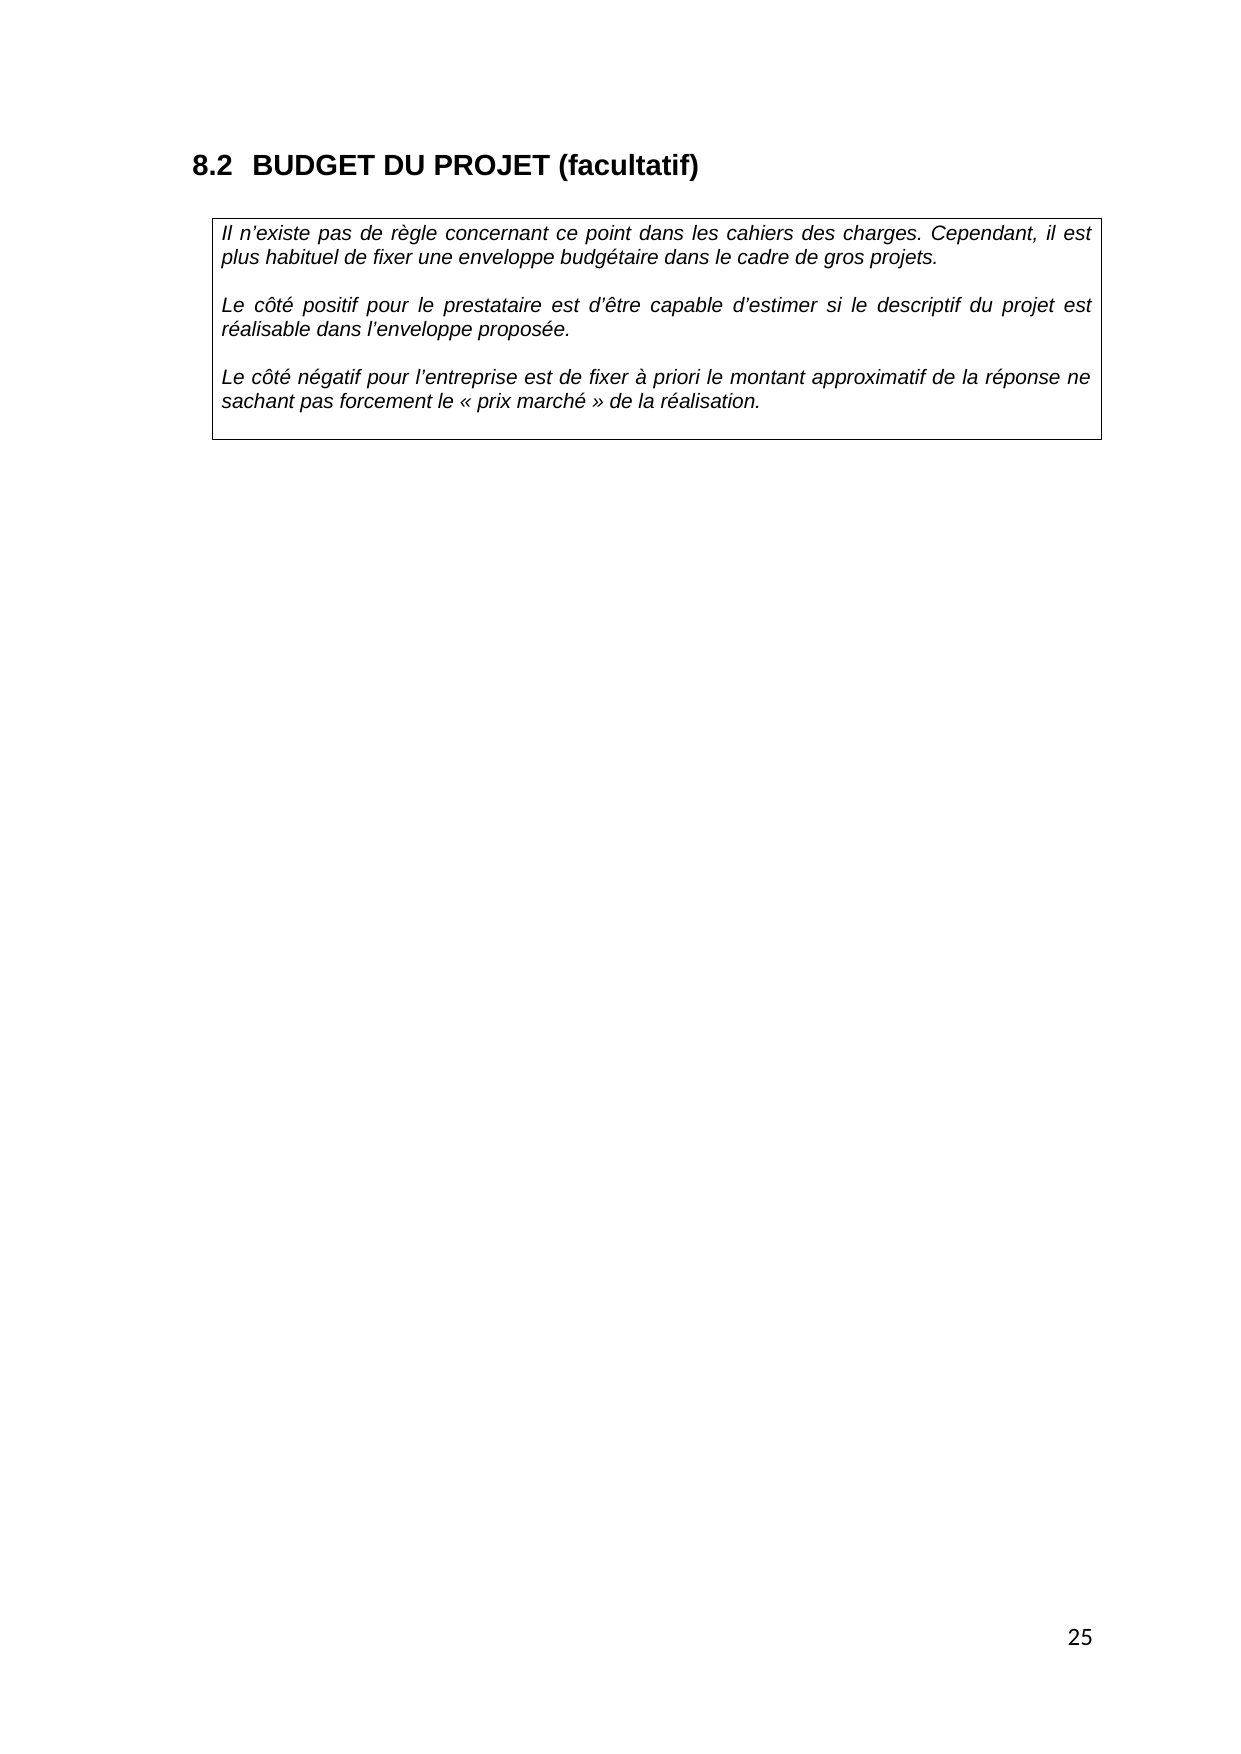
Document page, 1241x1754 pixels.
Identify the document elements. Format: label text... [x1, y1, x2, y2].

text Le côté positif pour le prestataire est d’être capable d’estimer si le descriptif du projet est réalisable dans l’enveloppe proposée. [213, 290, 1101, 341]
subtitle BUDGET DU PROJET (facultatif) [192, 148, 1093, 181]
text Le côté négatif pour l’entreprise est de fixer à priori le montant approximatif de la réponse ne sachant pas forcement le « prix marché » de la réalisation. [213, 362, 1101, 413]
list Il n’existe pas de règle concernant ce point dans les cahiers des charges. Cependant, il est plus habituel de fixer une enveloppe budgétaire dans le cadre de gros projets. [213, 219, 1101, 269]
